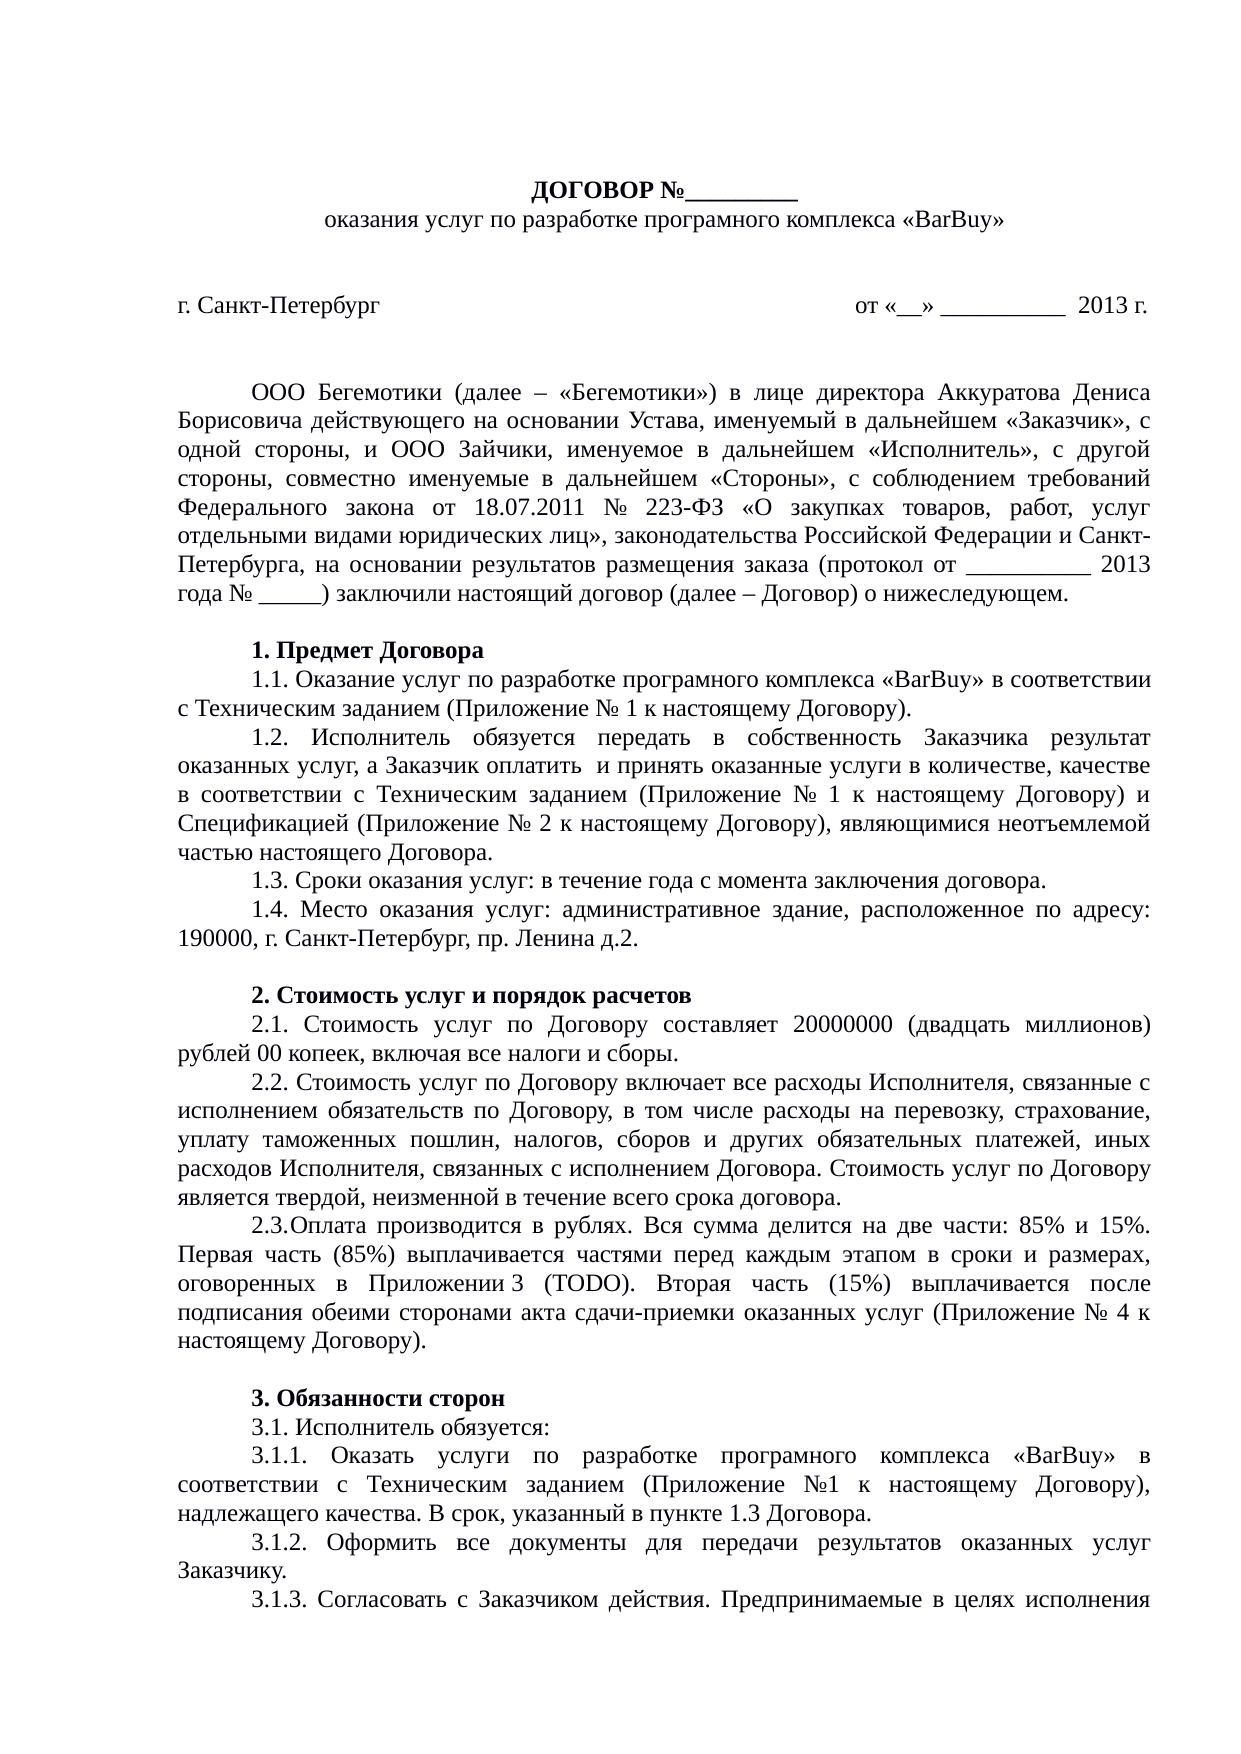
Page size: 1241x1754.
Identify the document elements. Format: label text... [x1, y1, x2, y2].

text ООО Бегемотики (далее – «Бегемотики») в лице директора Аккуратова Дениса Борисовича действующего на основании Устава, именуемый в дальнейшем «Заказчик», с одной стороны, и ООО Зайчики, именуемое в дальнейшем «Исполнитель», с другой стороны, совместно именуемые в дальнейшем «Стороны», с соблюдением требований Федерального закона от 18.07.2011 № 223-ФЗ «О закупках товаров, работ, услуг отдельными видами юридических лиц», законодательства Российской Федерации и Санкт-Петербурга, на основании результатов размещения заказа (протокол от __________ 2013 года № _____) заключили настоящий договор (далее – Договор) о нижеследующем. [177, 377, 1152, 607]
text 1. Предмет Договора [177, 636, 1152, 664]
text г. Санкт-Петербург от «__» __________ 2013 г. [177, 291, 1152, 319]
text 3.1.3. Согласовать с Заказчиком действия. Предпринимаемые в целях исполнения [177, 1584, 1152, 1613]
text 2.2. Стоимость услуг по Договору включает все расходы Исполнителя, связанные с исполнением обязательств по Договору, в том числе расходы на перевозку, страхование, уплату таможенных пошлин, налогов, сборов и других обязательных платежей, иных расходов Исполнителя, связанных с исполнением Договора. Стоимость услуг по Договору является твердой, неизменной в течение всего срока договора. [177, 1067, 1152, 1211]
text ДОГОВОР №_________ [177, 176, 1152, 204]
text 1.3. Сроки оказания услуг: в течение года c момента заключения договора. [177, 866, 1152, 894]
list Оплата производится в рублях. Вся сумма делится на две части: 85% и 15%. Первая часть (85%) выплачивается частями перед каждым этапом в сроки и размерах, оговоренных в Приложении 3 (TODO). Вторая часть (15%) выплачивается после подписания обеими сторонами акта сдачи-приемки оказанных услуг (Приложение № 4 к настоящему Договору). [177, 1211, 1152, 1354]
text 1.1. Оказание услуг по разработке програмного комплекса «BarBuy» в соответствии с Техническим заданием (Приложение № 1 к настоящему Договору). [177, 664, 1152, 722]
text 1.2. Исполнитель обязуется передать в собственность Заказчика результат оказанных услуг, а Заказчик оплатить и принять оказанные услуги в количестве, качестве в соответствии с Техническим заданием (Приложение № 1 к настоящему Договору) и Спецификацией (Приложение № 2 к настоящему Договору), являющимися неотъемлемой частью настоящего Договора. [177, 722, 1152, 866]
text 3. Обязанности сторон [177, 1383, 1152, 1412]
text 3.1.1. Оказать услуги по разработке програмного комплекса «BarBuy» в соответствии с Техническим заданием (Приложение №1 к настоящему Договору), надлежащего качества. В срок, указанный в пункте 1.3 Договора. [177, 1441, 1152, 1527]
text 3.1.2. Оформить все документы для передачи результатов оказанных услуг Заказчику. [177, 1527, 1152, 1584]
text 3.1. Исполнитель обязуется: [177, 1412, 1152, 1441]
text оказания услуг по разработке програмного комплекса «BarBuy» [177, 204, 1152, 233]
text 2.1. Стоимость услуг по Договору составляет 20000000 (двадцать миллионов) рублей 00 копеек, включая все налоги и сборы. [177, 1009, 1152, 1067]
text 1.4. Место оказания услуг: административное здание, расположенное по адресу: 190000, г. Санкт-Петербург, пр. Ленина д.2. [177, 894, 1152, 952]
text 2. Стоимость услуг и порядок расчетов [177, 981, 1152, 1009]
